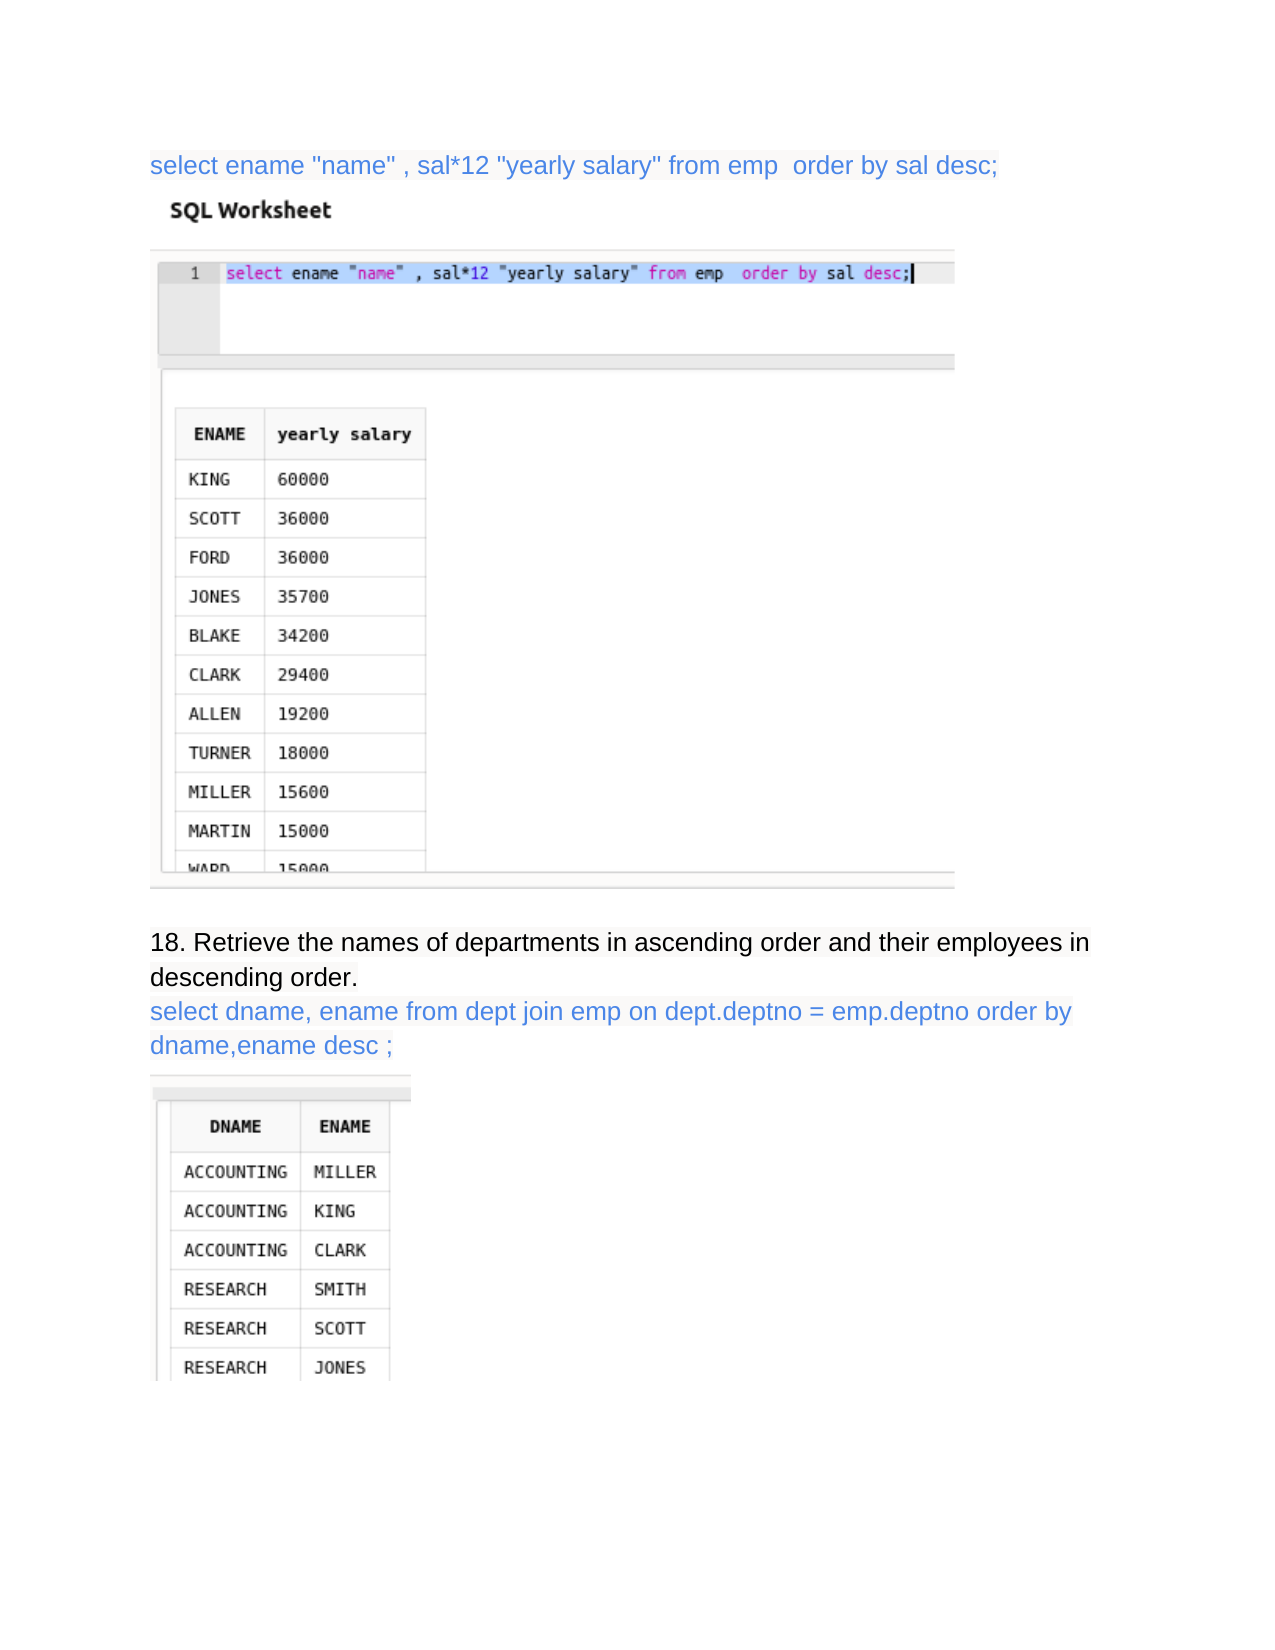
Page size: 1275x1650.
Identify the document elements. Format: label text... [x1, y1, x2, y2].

text select ename "name" , sal*12 "yearly salary" from emp order by sal desc; [150, 150, 1125, 180]
text descending order. [150, 962, 1125, 992]
picture [150, 1064, 411, 1381]
picture [150, 184, 955, 889]
text select dname, ename from dept join emp on dept.deptno = emp.deptno order by dname,ename desc ; [150, 996, 1125, 1060]
text 18. Retrieve the names of departments in ascending order and their employees in [150, 927, 1125, 957]
